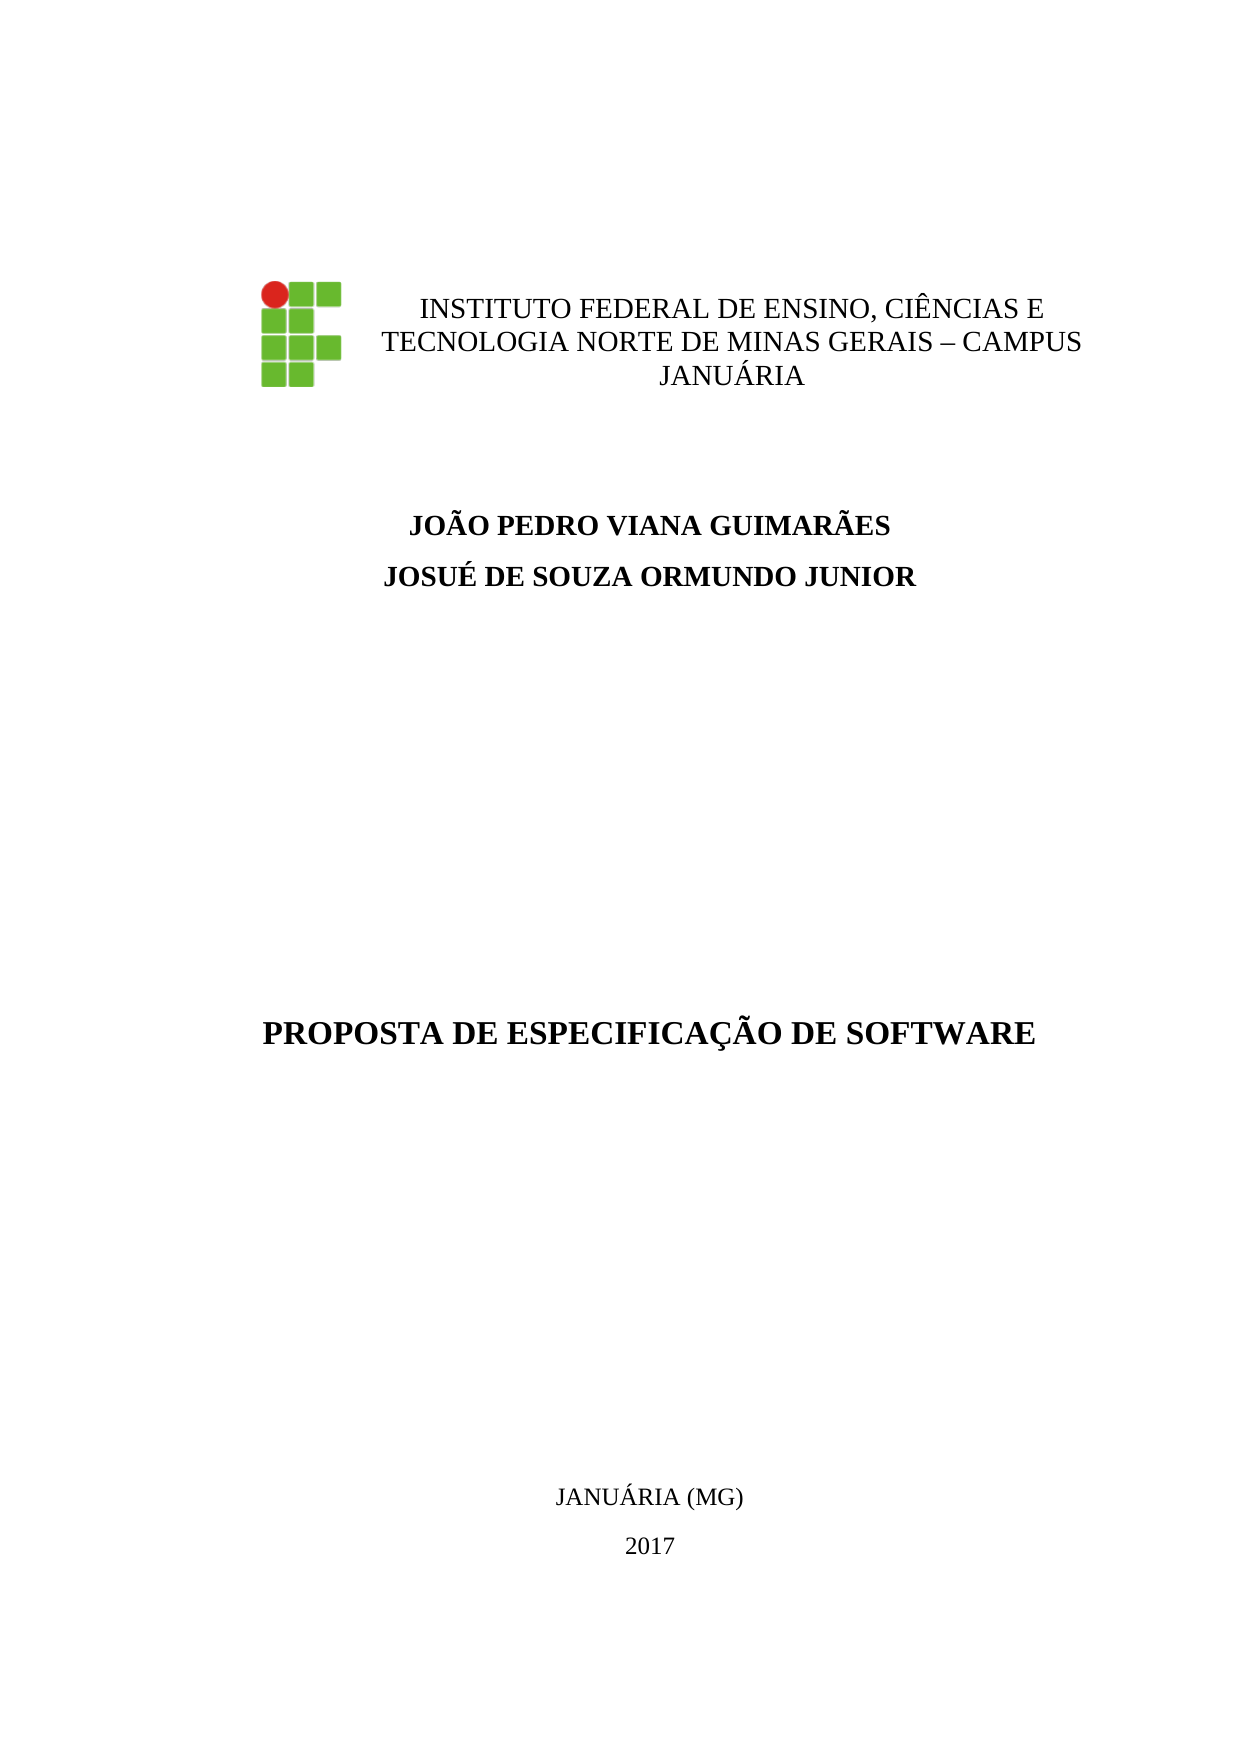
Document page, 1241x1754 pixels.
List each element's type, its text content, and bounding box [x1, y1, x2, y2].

text JOSUÉ DE SOUZA ORMUNDO JUNIOR [177, 559, 1122, 592]
text PROPOSTA DE ESPECIFICAÇÃO DE SOFTWARE [177, 1014, 1122, 1052]
text INSTITUTO FEDERAL DE ENSINO, CIÊNCIAS E TECNOLOGIA NORTE DE MINAS GERAIS – CAMPUS JANUÁRIA [177, 291, 1122, 392]
text 2017 [177, 1531, 1122, 1560]
text JANUÁRIA (MG) [177, 1482, 1122, 1510]
text JOÃO PEDRO VIANA GUIMARÃES [177, 508, 1122, 542]
